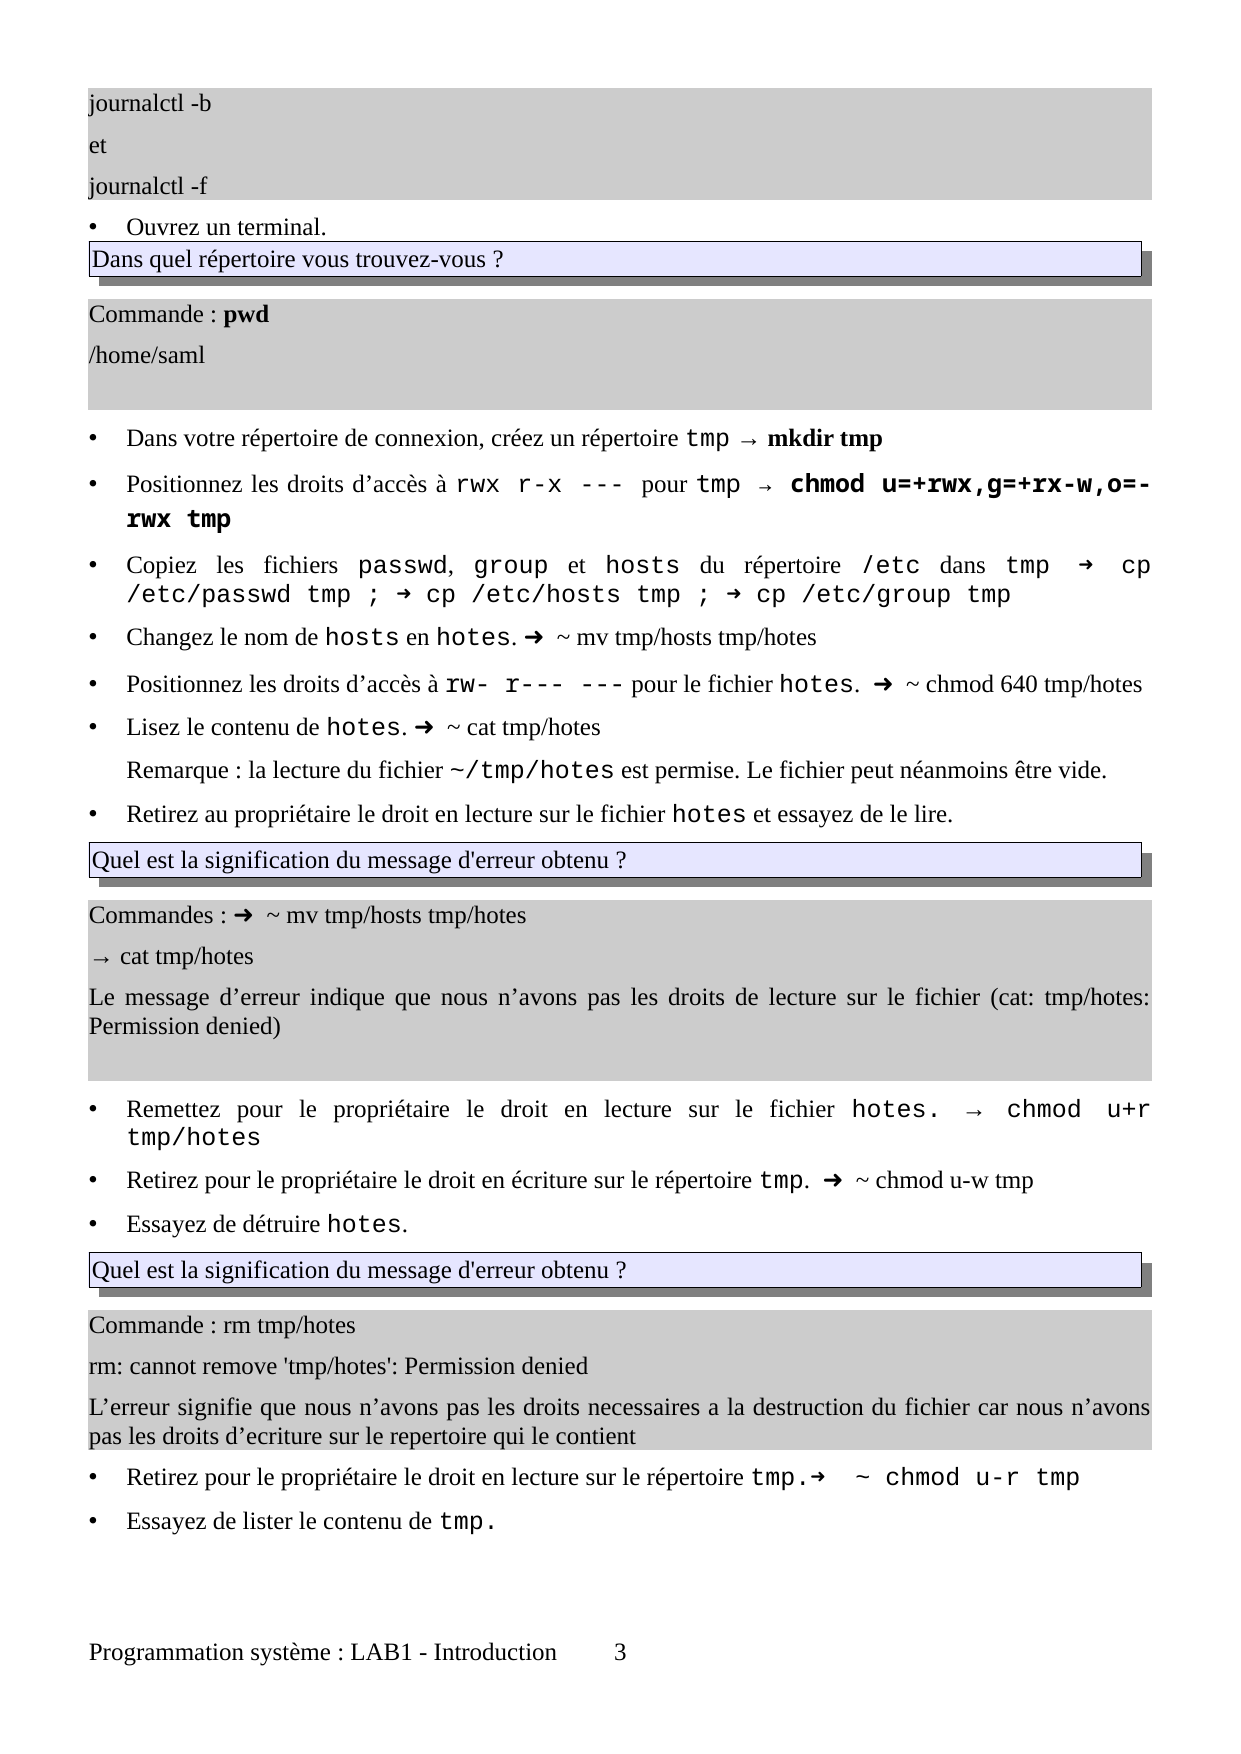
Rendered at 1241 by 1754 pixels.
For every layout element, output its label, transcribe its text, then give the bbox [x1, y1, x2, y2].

text L’erreur signifie que nous n’avons pas les droits necessaires a la destruction du fichier car nous n’avons pas les droits d’ecriture sur le repertoire qui le contient [88, 1392, 1152, 1450]
list Lisez le contenu de hotes. ➜ ~ cat tmp/hotes [88, 712, 1152, 743]
list Remarque : la lecture du fichier ~/tmp/hotes est permise. Le fichier peut néanmoins être vide. [88, 755, 1152, 786]
text Dans quel répertoire vous trouvez-vous ? [90, 242, 1141, 276]
text Le message d’erreur indique que nous n’avons pas les droits de lecture sur le fichier (cat: tmp/hotes: Permission denied) [88, 982, 1152, 1040]
list Retirez pour le propriétaire le droit en lecture sur le répertoire tmp.➜ ~ chmod u-r tmp [88, 1462, 1152, 1493]
list Ouvrez un terminal. [88, 212, 1152, 241]
text journalctl -f [88, 171, 1152, 200]
text Quel est la signification du message d'erreur obtenu ? [90, 1253, 1141, 1287]
list Dans votre répertoire de connexion, créez un répertoire tmp → mkdir tmp [88, 423, 1152, 453]
text → cat tmp/hotes [88, 941, 1152, 970]
text journalctl -b [88, 88, 1152, 117]
list Essayez de détruire hotes. [88, 1209, 1152, 1239]
list Copiez les fichiers passwd, group et hosts du répertoire /etc dans tmp ➜ cp /etc/passwd tmp ; ➜ cp /etc/hosts tmp ; ➜ cp /etc/group tmp [88, 547, 1152, 609]
text Commandes : ➜ ~ mv tmp/hosts tmp/hotes [88, 900, 1152, 929]
list Remettez pour le propriétaire le droit en lecture sur le fichier hotes. → chmod u+r tmp/hotes [88, 1094, 1152, 1153]
list Changez le nom de hosts en hotes. ➜ ~ mv tmp/hosts tmp/hotes [88, 622, 1152, 653]
text Commande : rm tmp/hotes [88, 1310, 1152, 1339]
list Essayez de lister le contenu de tmp. [88, 1506, 1152, 1537]
list Positionnez les droits d’accès à rwx r-x --- pour tmp → chmod u=+rwx,g=+rx-w,o=-rwx tmp [88, 466, 1152, 534]
text /home/saml [88, 340, 1152, 369]
text rm: cannot remove 'tmp/hotes': Permission denied [88, 1351, 1152, 1380]
text et [88, 130, 1152, 158]
text Commande : pwd [88, 299, 1152, 328]
text Quel est la signification du message d'erreur obtenu ? [90, 843, 1141, 877]
list Retirez au propriétaire le droit en lecture sur le fichier hotes et essayez de le lire. [88, 799, 1152, 829]
list Retirez pour le propriétaire le droit en écriture sur le répertoire tmp. ➜ ~ chmod u-w tmp [88, 1165, 1152, 1196]
list Positionnez les droits d’accès à rw- r--- --- pour le fichier hotes. ➜ ~ chmod 640 tmp/hotes [88, 665, 1152, 699]
